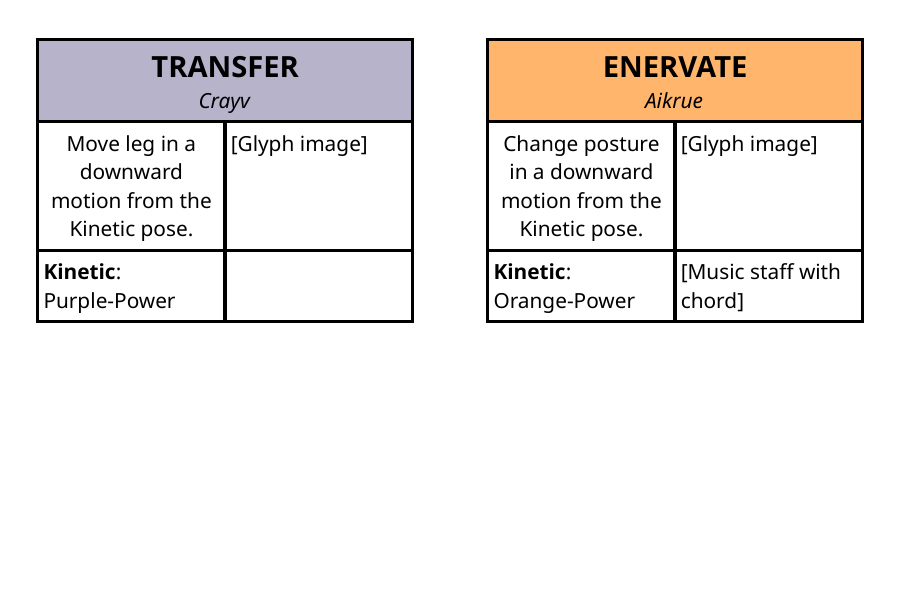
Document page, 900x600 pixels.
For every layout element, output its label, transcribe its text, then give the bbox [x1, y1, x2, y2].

table_header ENERVATE Aikrue [489, 41, 861, 120]
table_header TRANSFER Crayv [39, 41, 411, 120]
table_cell Move leg in a downward motion from the Kinetic pose. [39, 123, 223, 248]
table_cell Kinetic: Purple-Power [39, 252, 223, 320]
table_cell [227, 252, 411, 320]
table_cell [Music staff with chord] [677, 252, 861, 320]
table_cell [Glyph image] [227, 123, 411, 248]
table_cell [Glyph image] [677, 123, 861, 248]
table_cell Change posture in a downward motion from the Kinetic pose. [489, 123, 673, 248]
table_cell Kinetic: Orange-Power [489, 252, 673, 320]
